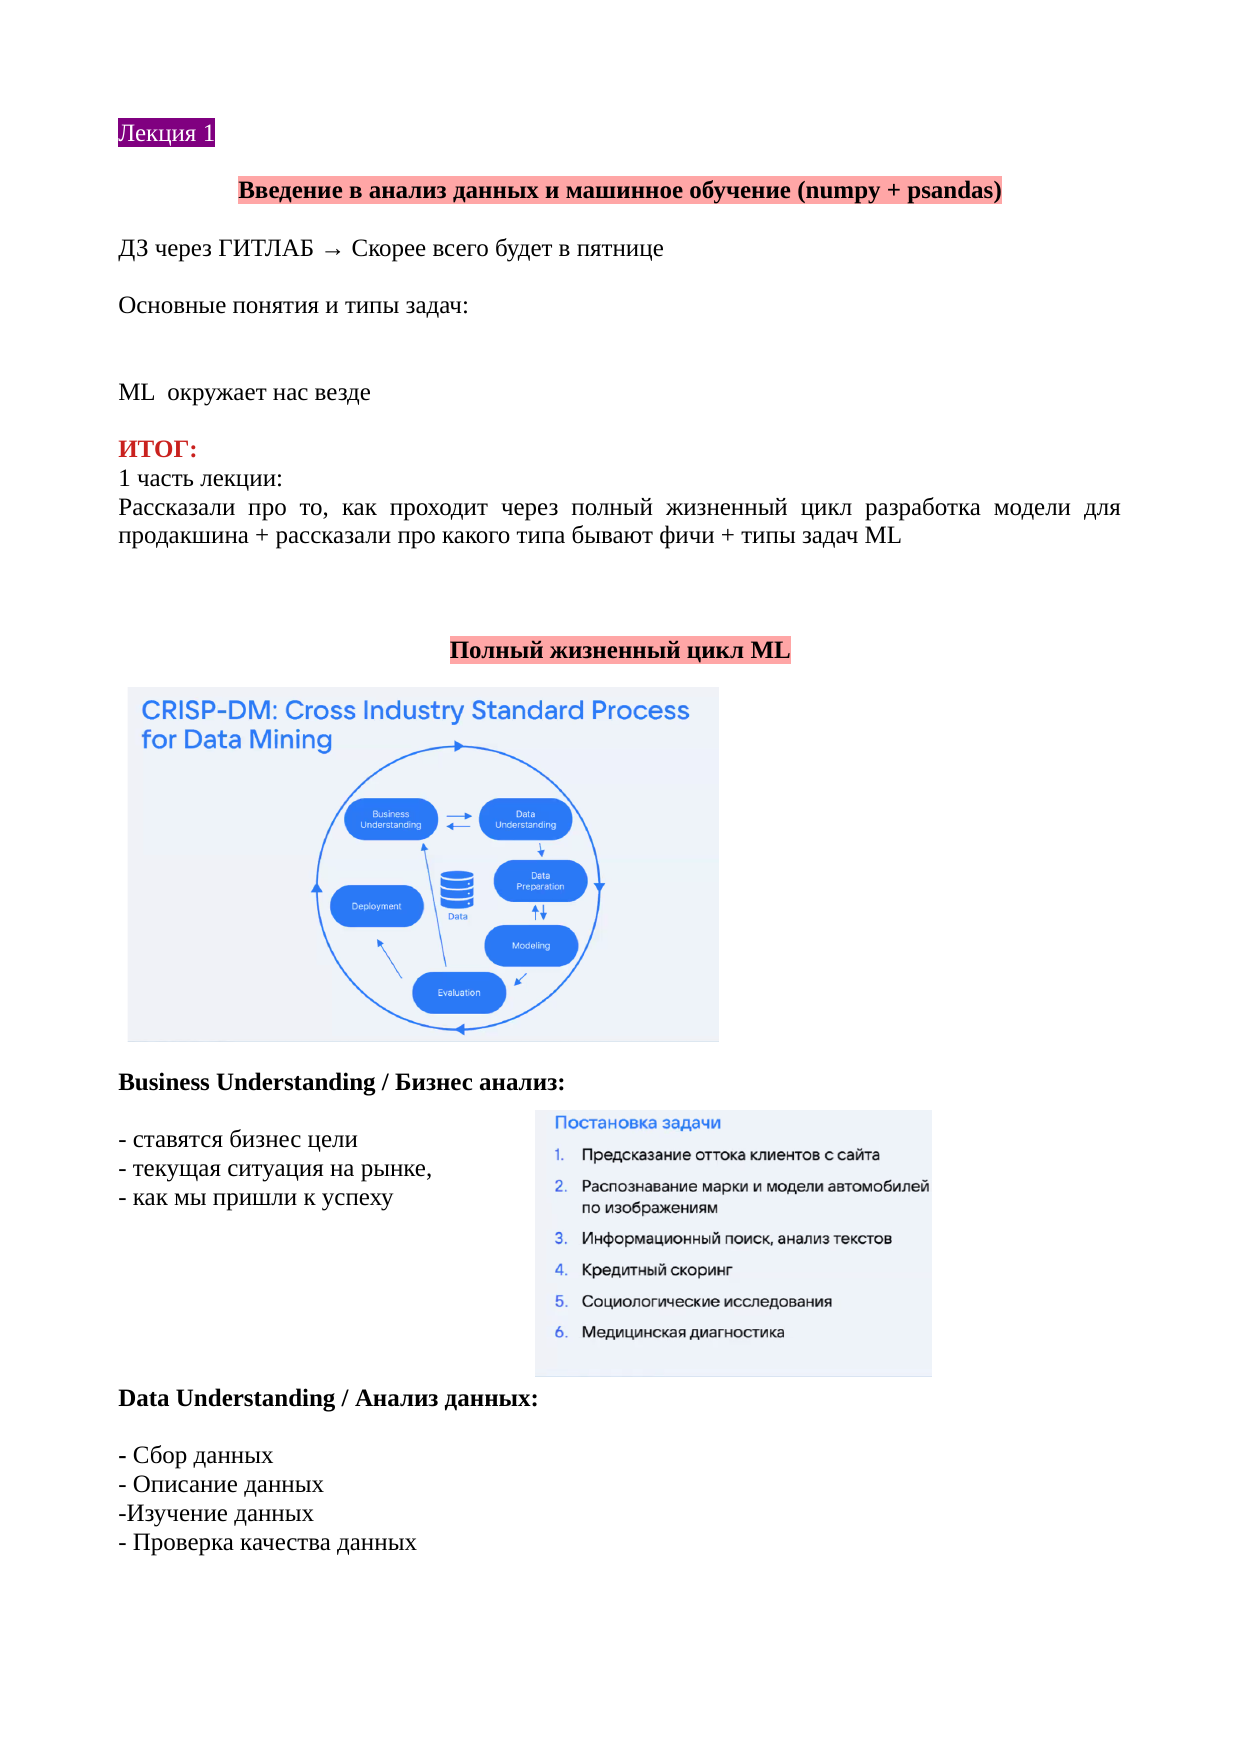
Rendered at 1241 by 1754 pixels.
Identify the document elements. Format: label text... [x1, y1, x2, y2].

text - ставятся бизнес цели [118, 1124, 535, 1153]
text Введение в анализ данных и машинное обучение (numpy + psandas) [118, 176, 1122, 204]
text - текущая ситуация на рынке, [118, 1153, 535, 1182]
text Полный жизненный цикл ML [118, 636, 1122, 664]
text - как мы пришли к успеху [118, 1182, 535, 1211]
text - Описание данных [118, 1469, 1122, 1498]
text ИТОГ: [118, 434, 1122, 463]
text ML окружает нас везде [118, 377, 1122, 406]
text Рассказали про то, как проходит через полный жизненный цикл разработка модели для продакшина + рассказали про какого типа бывают фичи + типы задач ML [118, 492, 1122, 549]
text [932, 1153, 1122, 1182]
text 1 часть лекции: [118, 463, 1122, 492]
picture [535, 1110, 932, 1377]
text - Сбор данных [118, 1441, 1122, 1469]
text -Изучение данных [118, 1498, 1122, 1527]
text [932, 1182, 1122, 1211]
text Data Understanding / Анализ данных: [118, 1383, 1122, 1412]
text Business Understanding / Бизнес анализ: [118, 1067, 1122, 1096]
text - Проверка качества данных [118, 1527, 1122, 1556]
text ДЗ через ГИТЛАБ → Скорее всего будет в пятнице [118, 233, 1122, 262]
text [932, 1124, 1122, 1153]
text Основные понятия и типы задач: [118, 291, 1122, 319]
text Лекция 1 [118, 118, 1122, 147]
picture [127, 687, 719, 1042]
